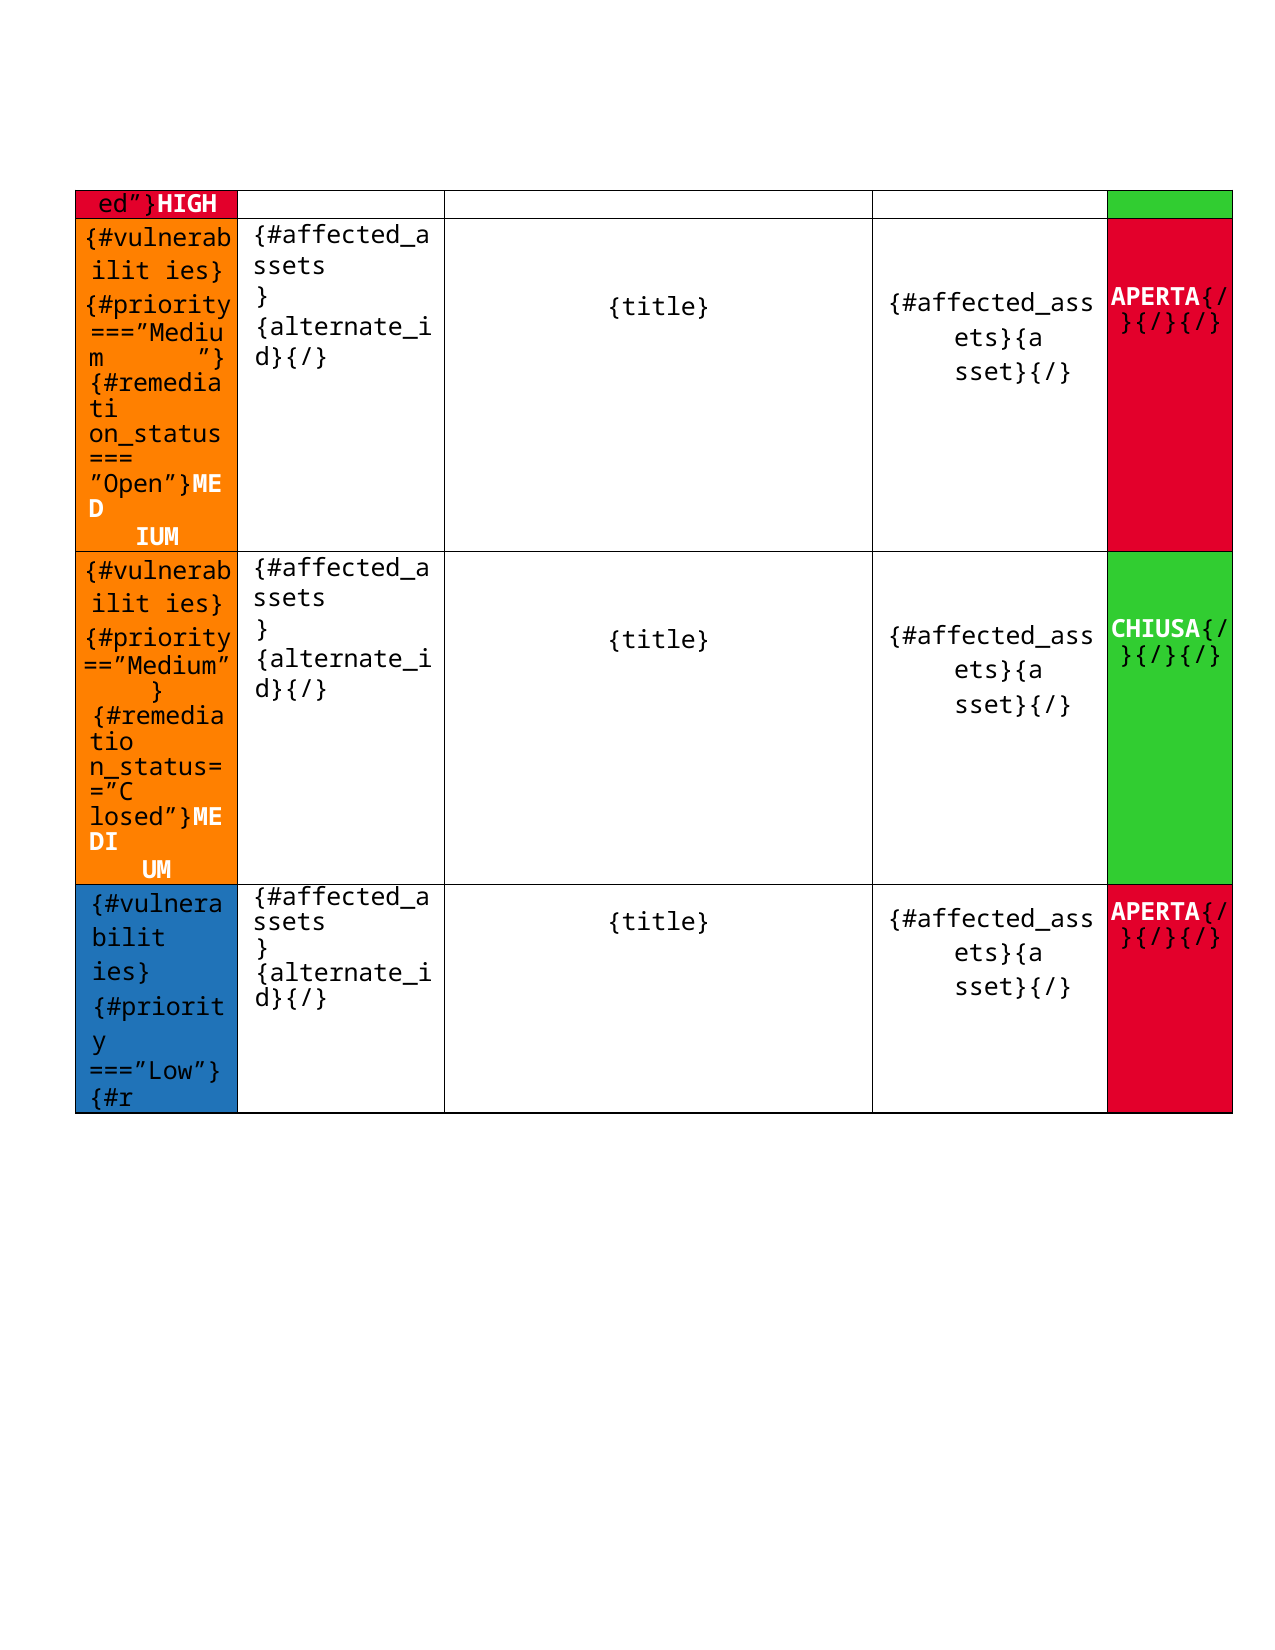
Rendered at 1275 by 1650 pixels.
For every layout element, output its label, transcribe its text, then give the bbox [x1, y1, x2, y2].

table_cell [238, 191, 444, 218]
table_cell {title} [445, 219, 872, 551]
table_cell {#affected_assets}{a sset}{/} [873, 219, 1107, 551]
table_cell CHIUSA{/ }{/}{/} [1108, 552, 1232, 884]
table_cell [445, 191, 872, 218]
table_cell {#vulnerabilit ies}{#priority ==”Medium”} {#remediatio n_status==”C losed”}MEDI UM [76, 552, 237, 884]
table_cell {#affected_assets}{a sset}{/} [873, 885, 1107, 1112]
table_cell {title} [445, 885, 872, 1112]
table_cell {#affected_assets }{alternate_id}{/} [238, 885, 444, 1112]
table_cell {#vulnerabilit ies}{#priority ===”Medium ”}{#remediati on_status=== ”Open”}MED IUM [76, 219, 237, 551]
table_cell APERTA{/ }{/}{/} [1108, 219, 1232, 551]
table_cell [1108, 191, 1232, 218]
table_cell {#affected_assets}{a sset}{/} [873, 552, 1107, 884]
table_cell {#affected_assets }{alternate_id}{/} [238, 552, 444, 884]
table_cell {#vulnerabilit ies}{#priority ===”Low”}{#r [76, 885, 237, 1112]
table_cell {title} [445, 552, 872, 884]
table_cell {#affected_assets }{alternate_id}{/} [238, 219, 444, 551]
table_cell ed”}HIGH [76, 191, 237, 218]
table_cell [873, 191, 1107, 218]
table_cell APERTA{/ }{/}{/} [1108, 885, 1232, 1112]
